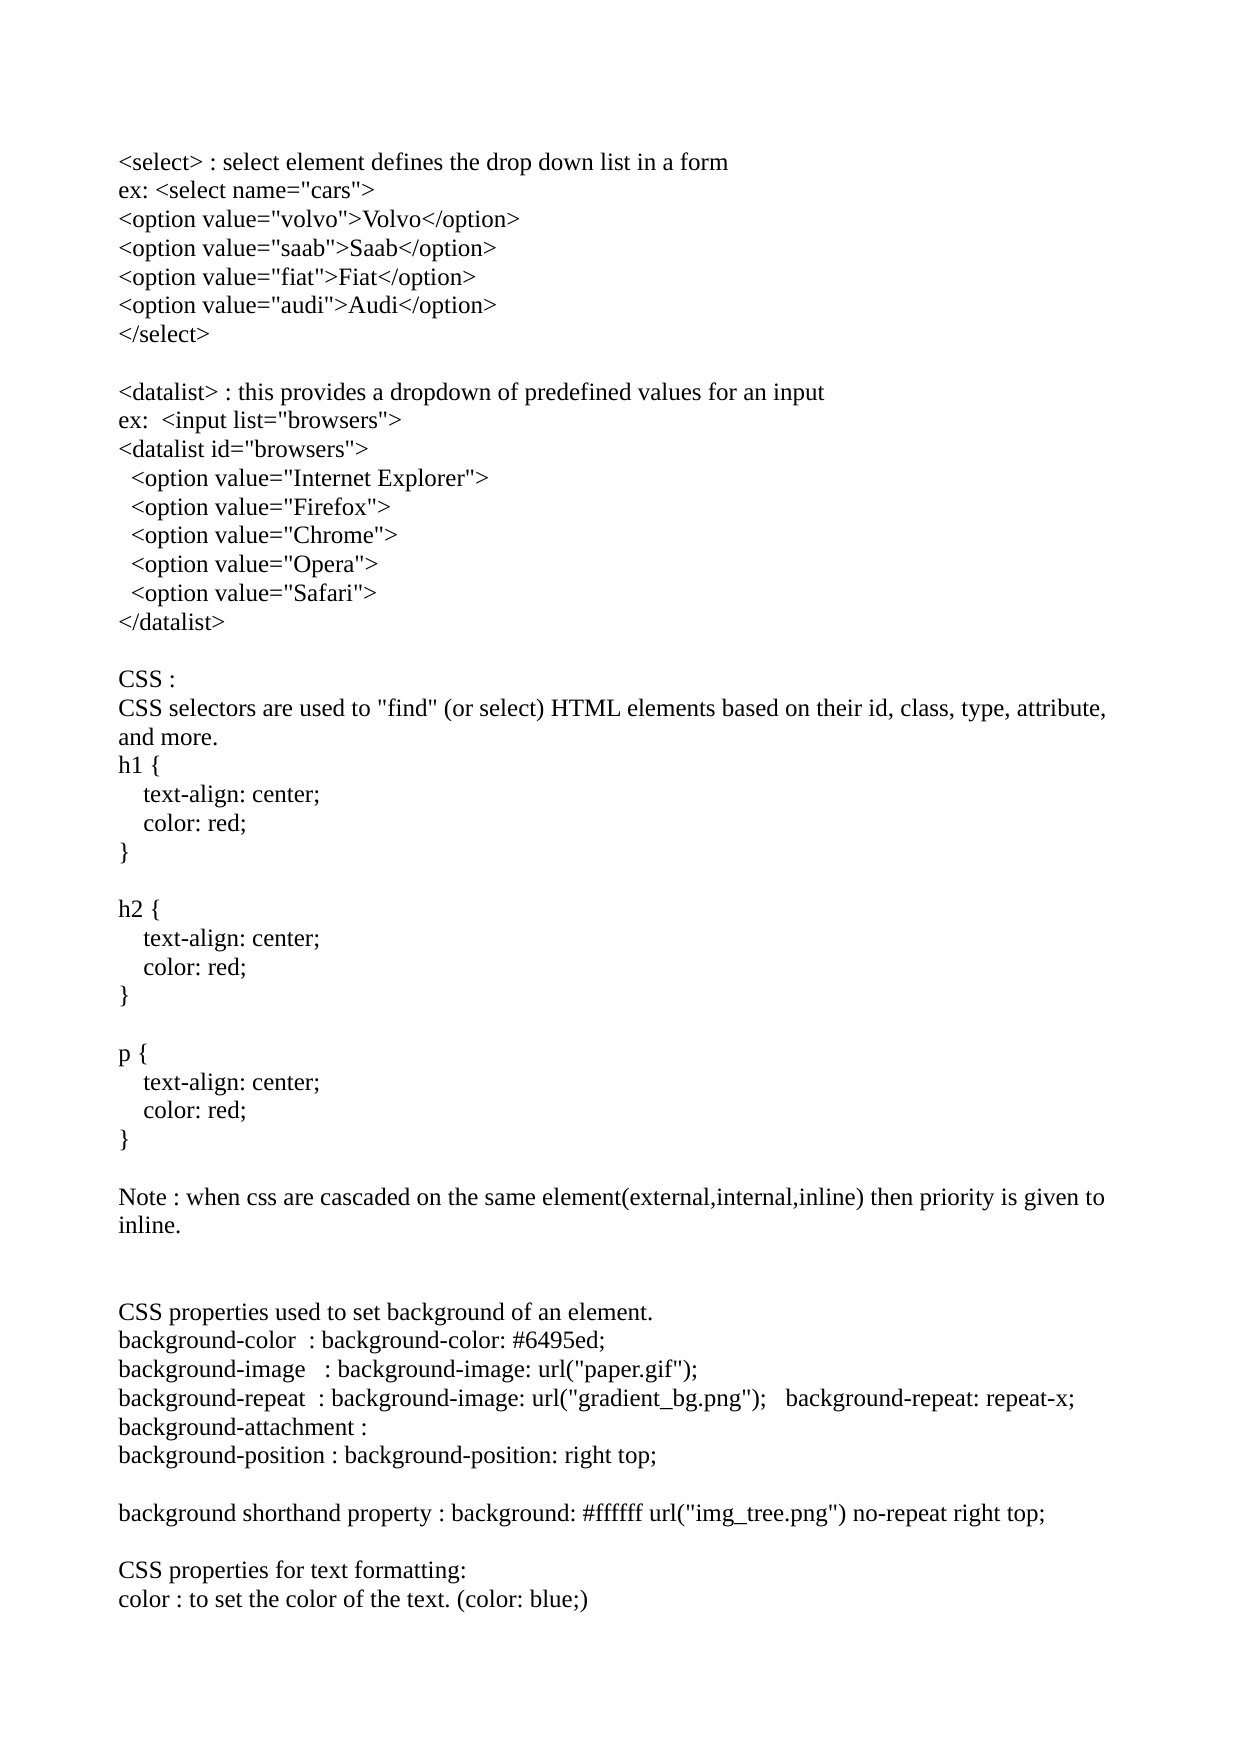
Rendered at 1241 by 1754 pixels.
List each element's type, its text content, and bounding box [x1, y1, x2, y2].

text background-repeat : background-image: url("gradient_bg.png"); background-repeat: repeat-x; [118, 1383, 1122, 1412]
text Note : when css are cascaded on the same element(external,internal,inline) then priority is given to inline. [118, 1182, 1122, 1239]
text <datalist id="browsers"> [118, 434, 1122, 463]
text background shorthand property : background: #ffffff url("img_tree.png") no-repeat right top; [118, 1498, 1122, 1527]
text <option value="volvo">Volvo</option> [118, 204, 1122, 233]
text color: red; [118, 808, 1122, 837]
text h1 { [118, 751, 1122, 779]
text CSS properties used to set background of an element. [118, 1297, 1122, 1326]
text <option value="Opera"> [118, 549, 1122, 578]
text text-align: center; [118, 923, 1122, 952]
text </datalist> [118, 607, 1122, 636]
text <option value="Internet Explorer"> [118, 463, 1122, 492]
text background-color : background-color: #6495ed; [118, 1326, 1122, 1354]
text <select> : select element defines the drop down list in a form [118, 147, 1122, 176]
text } [118, 837, 1122, 866]
text text-align: center; [118, 779, 1122, 808]
text background-position : background-position: right top; [118, 1441, 1122, 1469]
text color : to set the color of the text. (color: blue;) [118, 1584, 1122, 1613]
text ex: <select name="cars"> [118, 176, 1122, 204]
text <datalist> : this provides a dropdown of predefined values for an input [118, 377, 1122, 406]
text CSS selectors are used to "find" (or select) HTML elements based on their id, class, type, attribute, and more. [118, 693, 1122, 751]
text background-attachment : [118, 1412, 1122, 1441]
text } [118, 1124, 1122, 1153]
text <option value="Safari"> [118, 578, 1122, 607]
text p { [118, 1038, 1122, 1067]
text text-align: center; [118, 1067, 1122, 1096]
text } [118, 981, 1122, 1009]
text background-image : background-image: url("paper.gif"); [118, 1354, 1122, 1383]
text <option value="saab">Saab</option> [118, 233, 1122, 262]
text color: red; [118, 1096, 1122, 1124]
text color: red; [118, 952, 1122, 981]
text </select> [118, 319, 1122, 348]
text CSS properties for text formatting: [118, 1556, 1122, 1584]
text CSS : [118, 664, 1122, 693]
text <option value="fiat">Fiat</option> [118, 262, 1122, 291]
text <option value="Chrome"> [118, 521, 1122, 549]
text <option value="Firefox"> [118, 492, 1122, 521]
text ex: <input list="browsers"> [118, 406, 1122, 434]
text <option value="audi">Audi</option> [118, 291, 1122, 319]
text h2 { [118, 894, 1122, 923]
